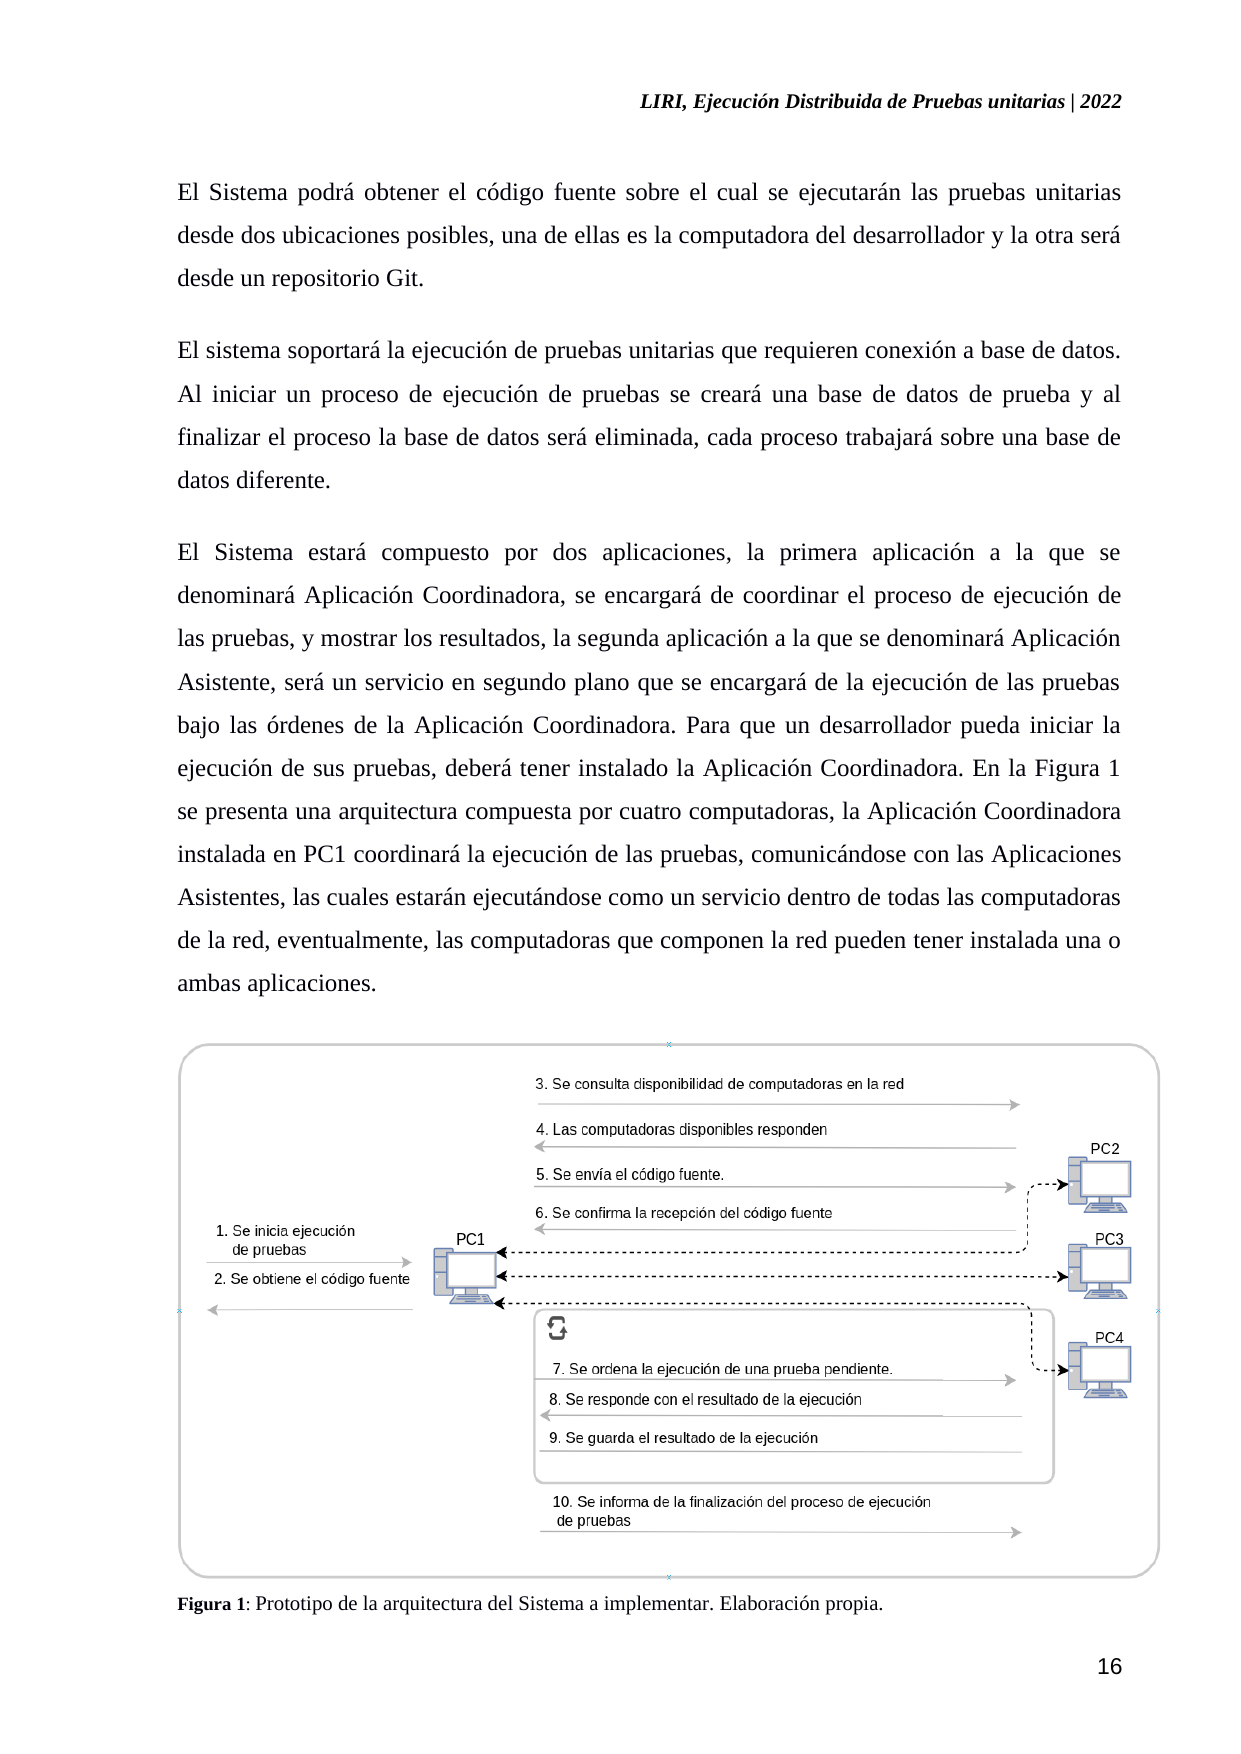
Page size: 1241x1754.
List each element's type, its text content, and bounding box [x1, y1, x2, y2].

picture [177, 1040, 1161, 1580]
text El Sistema estará compuesto por dos aplicaciones, la primera aplicación a la que se denominará Aplicación Coordinadora, se encargará de coordinar el proceso de ejecución de las pruebas, y mostrar los resultados, la segunda aplicación a la que se denominará Aplicación Asistente, será un servicio en segundo plano que se encargará de la ejecución de las pruebas bajo las órdenes de la Aplicación Coordinadora. Para que un desarrollador pueda iniciar la ejecución de sus pruebas, deberá tener instalado la Aplicación Coordinadora. En la Figura 1 se presenta una arquitectura compuesta por cuatro computadoras, la Aplicación Coordinadora instalada en PC1 coordinará la ejecución de las pruebas, comunicándose con las Aplicaciones Asistentes, las cuales estarán ejecutándose como un servicio dentro de todas las computadoras de la red, eventualmente, las computadoras que componen la red pueden tener instalada una o ambas aplicaciones. [177, 537, 1122, 997]
text Figura 1: Prototipo de la arquitectura del Sistema a implementar. Elaboración propia. [177, 1580, 1122, 1615]
text El Sistema podrá obtener el código fuente sobre el cual se ejecutarán las pruebas unitarias desde dos ubicaciones posibles, una de ellas es la computadora del desarrollador y la otra será desde un repositorio Git. [177, 177, 1122, 292]
text El sistema soportará la ejecución de pruebas unitarias que requieren conexión a base de datos. Al iniciar un proceso de ejecución de pruebas se creará una base de datos de prueba y al finalizar el proceso la base de datos será eliminada, cada proceso trabajará sobre una base de datos diferente. [177, 336, 1122, 494]
